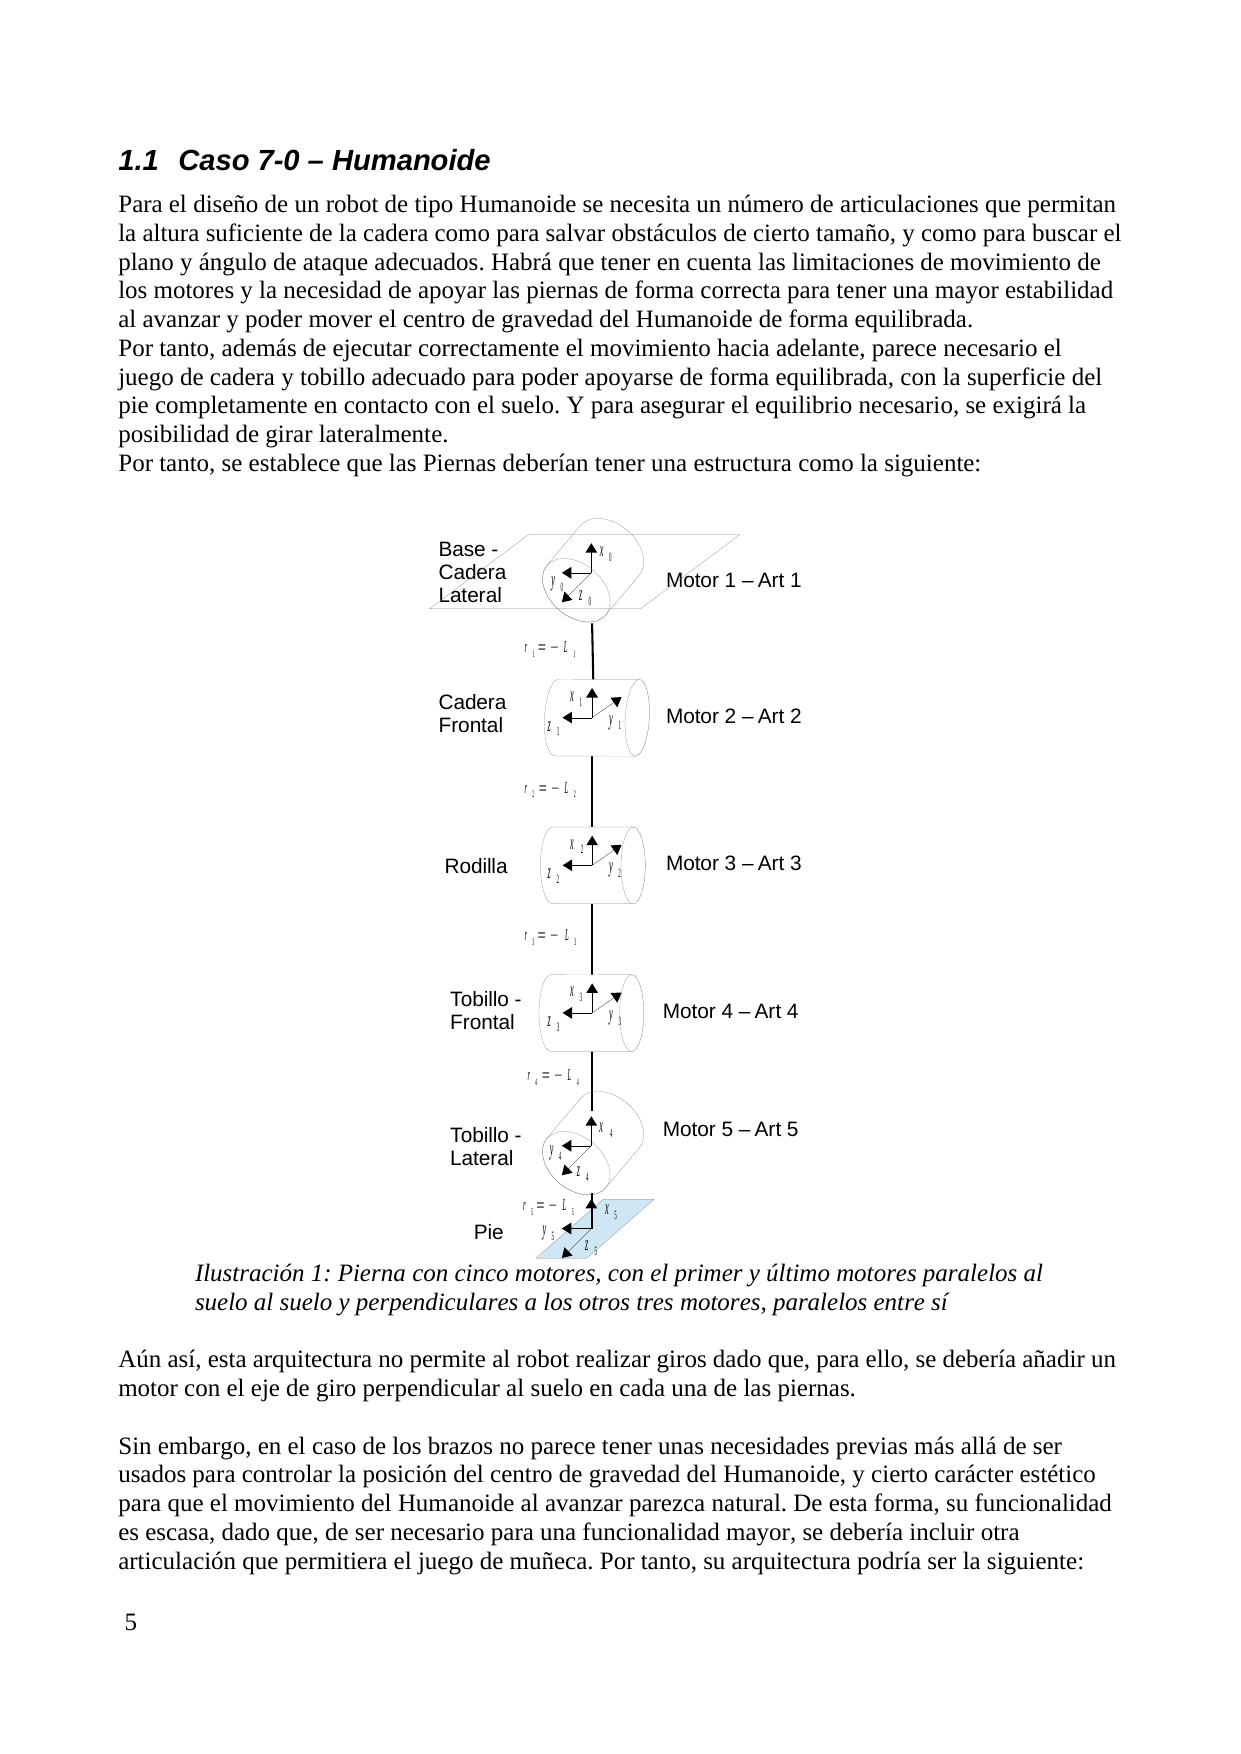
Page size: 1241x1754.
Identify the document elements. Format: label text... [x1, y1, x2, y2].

text Aún así, esta arquitectura no permite al robot realizar giros dado que, para ello, se debería añadir un motor con el eje de giro perpendicular al suelo en cada una de las piernas. [118, 1344, 1122, 1402]
subtitle Caso 7-0 – Humanoide [118, 143, 1122, 177]
text Para el diseño de un robot de tipo Humanoide se necesita un número de articulaciones que permitan la altura suficiente de la cadera como para salvar obstáculos de cierto tamaño, y como para buscar el plano y ángulo de ataque adecuados. Habrá que tener en cuenta las limitaciones de movimiento de los motores y la necesidad de apoyar las piernas de forma correcta para tener una mayor estabilidad al avanzar y poder mover el centro de gravedad del Humanoide de forma equilibrada. [118, 189, 1122, 333]
text Ilustración 1: Pierna con cinco motores, con el primer y último motores paralelos al suelo al suelo y perpendiculares a los otros tres motores, paralelos entre sí [195, 518, 1046, 1316]
text Por tanto, se establece que las Piernas deberían tener una estructura como la siguiente: [118, 448, 1122, 477]
text Por tanto, además de ejecutar correctamente el movimiento hacia adelante, parece necesario el juego de cadera y tobillo adecuado para poder apoyarse de forma equilibrada, con la superficie del pie completamente en contacto con el suelo. Y para asegurar el equilibrio necesario, se exigirá la posibilidad de girar lateralmente. [118, 333, 1122, 448]
text Sin embargo, en el caso de los brazos no parece tener unas necesidades previas más allá de ser usados para controlar la posición del centro de gravedad del Humanoide, y cierto carácter estético para que el movimiento del Humanoide al avanzar parezca natural. De esta forma, su funcionalidad es escasa, dado que, de ser necesario para una funcionalidad mayor, se debería incluir otra articulación que permitiera el juego de muñeca. Por tanto, su arquitectura podría ser la siguiente: [118, 1431, 1122, 1574]
